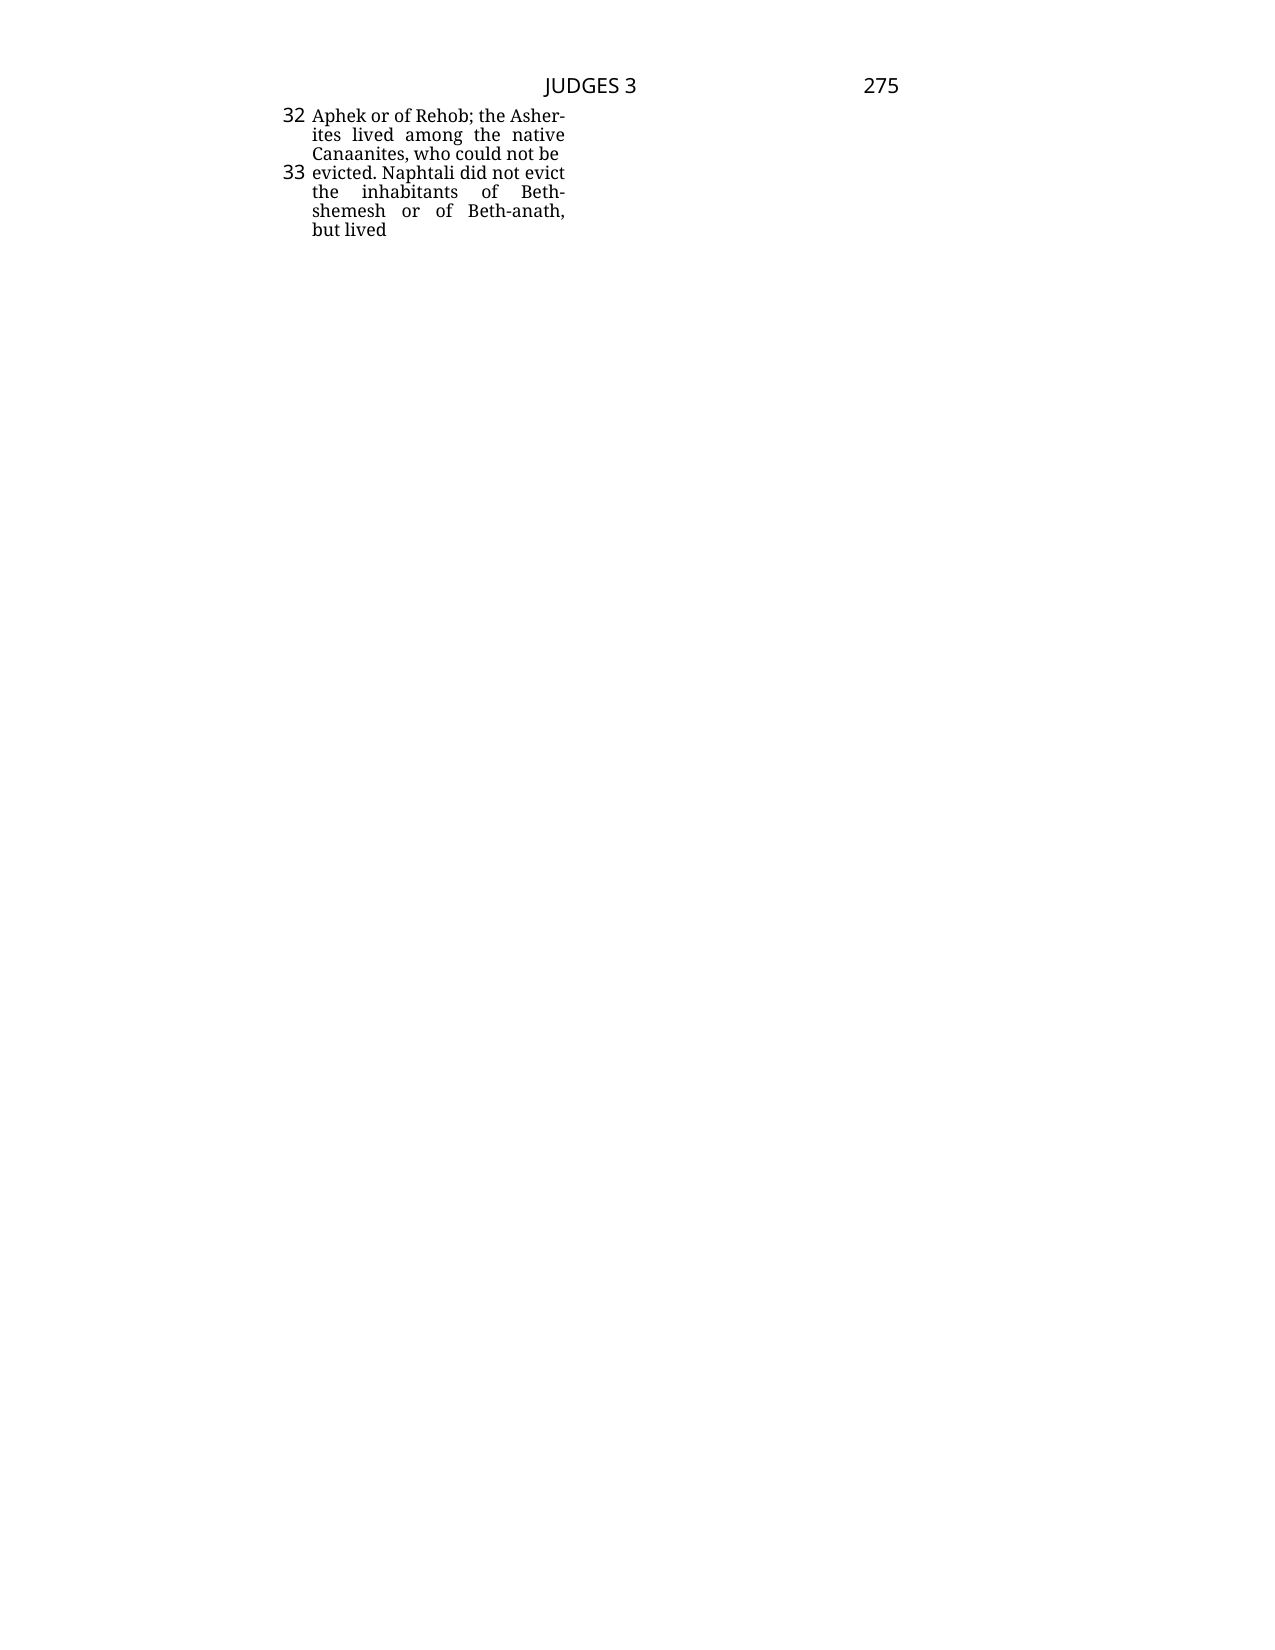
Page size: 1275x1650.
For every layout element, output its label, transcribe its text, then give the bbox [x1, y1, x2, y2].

list Aphek or of Rehob; the Asher- ites lived among the native Canaanites, who could not be [283, 107, 565, 164]
list evicted. Naphtali did not evict the inhabitants of Beth-shemesh or of Beth-anath, but lived [283, 164, 565, 241]
